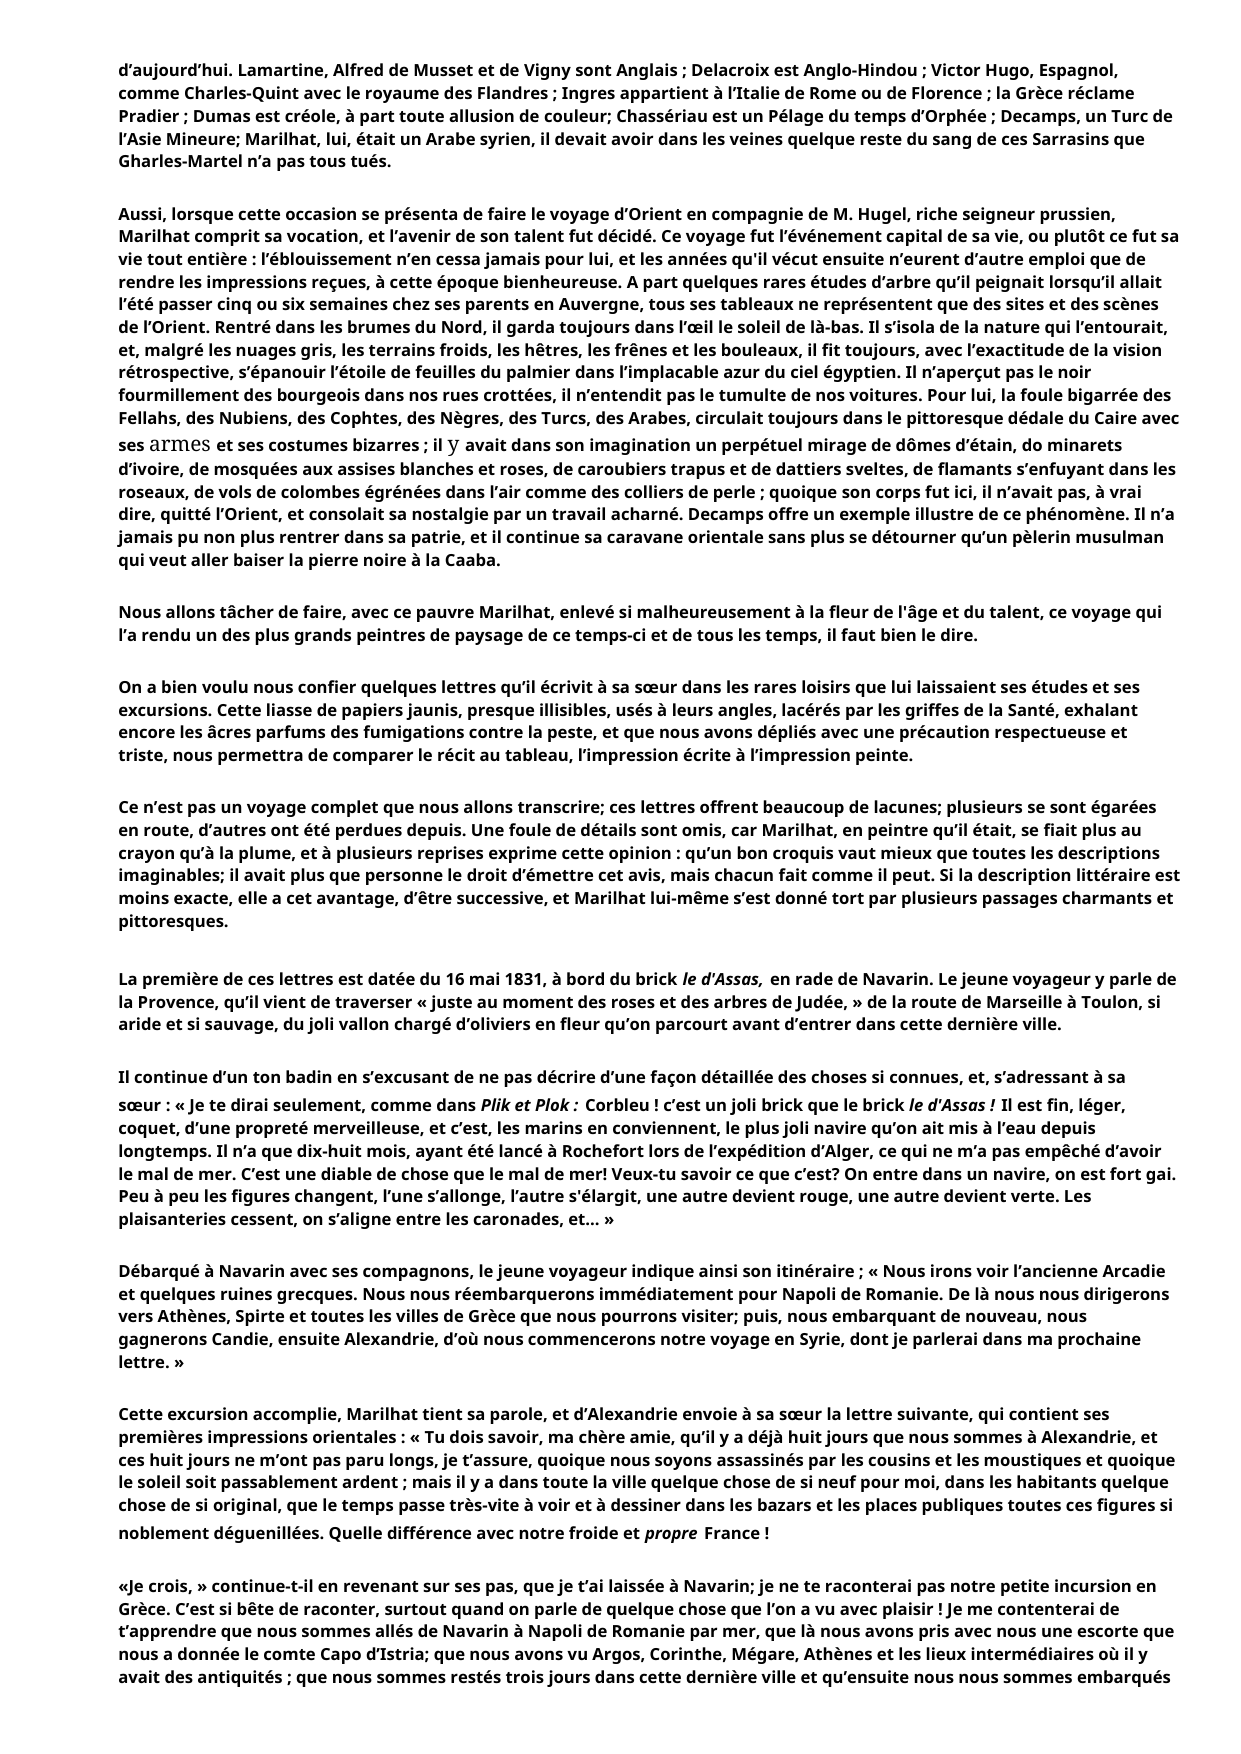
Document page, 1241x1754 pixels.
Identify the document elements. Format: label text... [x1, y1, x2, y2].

text «Je crois, » continue-t-il en revenant sur ses pas, que je t’ai laissée à Navarin; je ne te raconterai pas notre petite incursion en Grèce. C’est si bête de raconter, surtout quand on parle de quelque chose que l’on a vu avec plaisir ! Je me contenterai de t’apprendre que nous sommes allés de Navarin à Napoli de Romanie par mer, que là nous avons pris avec nous une escorte que nous a donnée le comte Capo d’Istria; que nous avons vu Argos, Corinthe, Mégare, Athènes et les lieux intermédiaires où il y avait des antiquités ; que nous sommes restés trois jours dans cette dernière ville et qu’ensuite nous nous sommes embarqués [118, 1574, 1181, 1688]
text d’aujourd’hui. Lamartine, Alfred de Musset et de Vigny sont Anglais ; Delacroix est Anglo-Hindou ; Victor Hugo, Espagnol, comme Charles-Quint avec le royaume des Flandres ; Ingres appartient à l’Italie de Rome ou de Florence ; la Grèce réclame Pradier ; Dumas est créole, à part toute allusion de couleur; Chassériau est un Pélage du temps d’Orphée ; Decamps, un Turc de l’Asie Mineure; Marilhat, lui, était un Arabe syrien, il devait avoir dans les veines quelque reste du sang de ces Sarrasins que Gharles-Martel n’a pas tous tués. [118, 59, 1181, 173]
text Nous allons tâcher de faire, avec ce pauvre Marilhat, enlevé si malheureusement à la fleur de l'âge et du talent, ce voyage qui l’a rendu un des plus grands peintres de paysage de ce temps-ci et de tous les temps, il faut bien le dire. [118, 601, 1181, 646]
text La première de ces lettres est datée du 16 mai 1831, à bord du brick le d'Assas, en rade de Navarin. Le jeune voyageur y parle de la Provence, qu’il vient de traverser « juste au moment des roses et des arbres de Judée, » de la route de Marseille à Toulon, si aride et si sauvage, du joli vallon chargé d’oliviers en fleur qu’on parcourt avant d’entrer dans cette dernière ville. [118, 962, 1181, 1036]
text Ce n’est pas un voyage complet que nous allons transcrire; ces lettres offrent beaucoup de lacunes; plusieurs se sont égarées en route, d’autres ont été perdues depuis. Une foule de détails sont omis, car Marilhat, en peintre qu’il était, se fiait plus au crayon qu’à la plume, et à plusieurs reprises exprime cette opinion : qu’un bon croquis vaut mieux que toutes les descriptions imaginables; il avait plus que personne le droit d’émettre cet avis, mais chacun fait comme il peut. Si la description littéraire est moins exacte, elle a cet avantage, d’être successive, et Marilhat lui-même s’est donné tort par plusieurs passages charmants et pittoresques. [118, 796, 1181, 932]
text Aussi, lorsque cette occasion se présenta de faire le voyage d’Orient en compagnie de M. Hugel, riche seigneur prussien, Marilhat comprit sa vocation, et l’avenir de son talent fut décidé. Ce voyage fut l’événement capital de sa vie, ou plutôt ce fut sa vie tout entière : l’éblouissement n’en cessa jamais pour lui, et les années qu'il vécut ensuite n’eurent d’autre emploi que de rendre les impressions reçues, à cette époque bienheureuse. A part quelques rares études d’arbre qu’il peignait lorsqu’il allait l’été passer cinq ou six semaines chez ses parents en Auvergne, tous ses tableaux ne représentent que des sites et des scènes de l’Orient. Rentré dans les brumes du Nord, il garda toujours dans l’œil le soleil de là-bas. Il s’isola de la nature qui l’entourait, et, malgré les nuages gris, les terrains froids, les hêtres, les frênes et les bouleaux, il fit toujours, avec l’exactitude de la vision rétrospective, s’épanouir l’étoile de feuilles du palmier dans l’implacable azur du ciel égyptien. Il n’aperçut pas le noir fourmillement des bourgeois dans nos rues crottées, il n’entendit pas le tumulte de nos voitures. Pour lui, la foule bigarrée des Fellahs, des Nubiens, des Cophtes, des Nègres, des Turcs, des Arabes, circulait toujours dans le pittoresque dédale du Caire avec ses armes et ses costumes bizarres ; il y avait dans son imagination un perpétuel mirage de dômes d’étain, do minarets d’ivoire, de mosquées aux assises blanches et roses, de caroubiers trapus et de dattiers sveltes, de flamants s’enfuyant dans les roseaux, de vols de colombes égrénées dans l’air comme des colliers de perle ; quoique son corps fut ici, il n’avait pas, à vrai dire, quitté l’Orient, et consolait sa nostalgie par un travail acharné. Decamps offre un exemple illustre de ce phénomène. Il n’a jamais pu non plus rentrer dans sa patrie, et il continue sa caravane orientale sans plus se détourner qu’un pèlerin musulman qui veut aller baiser la pierre noire à la Caaba. [118, 202, 1181, 571]
text On a bien voulu nous confier quelques lettres qu’il écrivit à sa sœur dans les rares loisirs que lui laissaient ses études et ses excursions. Cette liasse de papiers jaunis, presque illisibles, usés à leurs angles, lacérés par les griffes de la Santé, exhalant encore les âcres parfums des fumigations contre la peste, et que nous avons dépliés avec une précaution respectueuse et triste, nous permettra de comparer le récit au tableau, l’impression écrite à l’impression peinte. [118, 676, 1181, 766]
text Cette excursion accomplie, Marilhat tient sa parole, et d’Alexandrie envoie à sa sœur la lettre suivante, qui contient ses premières impressions orientales : « Tu dois savoir, ma chère amie, qu’il y a déjà huit jours que nous sommes à Alexandrie, et ces huit jours ne m’ont pas paru longs, je t’assure, quoique nous soyons assassinés par les cousins et les moustiques et quoique le soleil soit passablement ardent ; mais il y a dans toute la ville quelque chose de si neuf pour moi, dans les habitants quelque chose de si original, que le temps passe très-vite à voir et à dessiner dans les bazars et les places publiques toutes ces figures si noblement déguenillées. Quelle différence avec notre froide et propre France ! [118, 1403, 1181, 1545]
text Débarqué à Navarin avec ses compagnons, le jeune voyageur indique ainsi son itinéraire ; « Nous irons voir l’ancienne Arcadie et quelques ruines grecques. Nous nous réembarquerons immédiatement pour Napoli de Romanie. De là nous nous dirigerons vers Athènes, Spirte et toutes les villes de Grèce que nous pourrons visiter; puis, nous embarquant de nouveau, nous gagnerons Candie, ensuite Alexandrie, d’où nous commencerons notre voyage en Syrie, dont je parlerai dans ma prochaine lettre. » [118, 1260, 1181, 1373]
text Il continue d’un ton badin en s’excusant de ne pas décrire d’une façon détaillée des choses si connues, et, s’adressant à sa sœur : « Je te dirai seulement, comme dans Plik et Plok : Corbleu ! c’est un joli brick que le brick le d'Assas ! Il est fin, léger, coquet, d’une propreté merveilleuse, et c’est, les marins en conviennent, le plus joli navire qu’on ait mis à l’eau depuis longtemps. Il n’a que dix-huit mois, ayant été lancé à Rochefort lors de l’expédition d’Alger, ce qui ne m’a pas empêché d’avoir le mal de mer. C’est une diable de chose que le mal de mer! Veux-tu savoir ce que c’est? On entre dans un navire, on est fort gai. Peu à peu les figures changent, l’une s’allonge, l’autre s'élargit, une autre devient rouge, une autre devient verte. Les plaisanteries cessent, on s’aligne entre les caronades, et... » [118, 1065, 1181, 1230]
